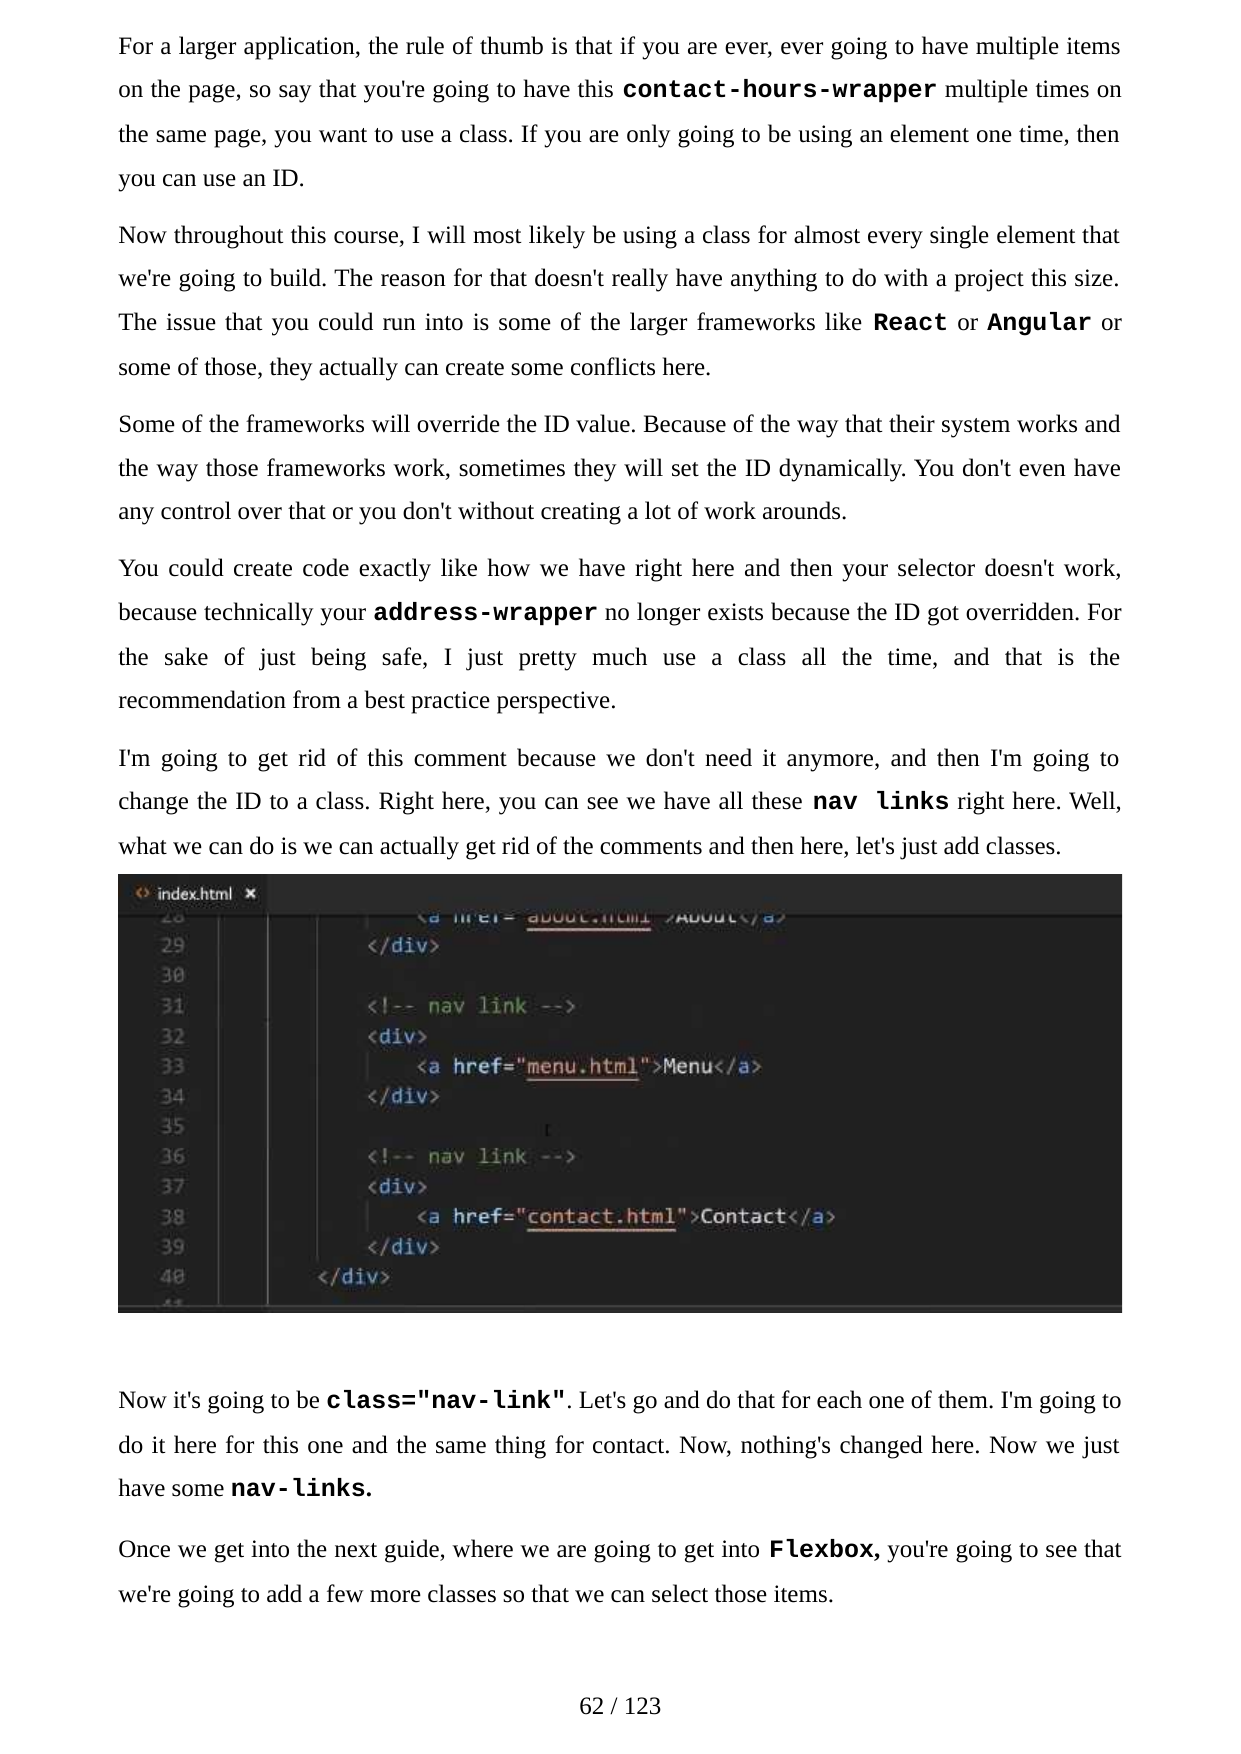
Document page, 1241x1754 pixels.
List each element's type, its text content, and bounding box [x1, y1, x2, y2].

text Once we get into the next guide, where we are going to get into Flexbox, you're going to see that we're going to add a few more classes so that we can select those items. [118, 1534, 1122, 1608]
text I'm going to get rid of this comment because we don't need it anymore, and then I'm going to change the ID to a class. Right here, you can see we have all these nav links right here. Well, what we can do is we can actually get rid of the comments and then here, let's just add classes. [118, 743, 1122, 860]
text Now throughout this course, I will most likely be using a class for almost every single element that we're going to build. The reason for that doesn't really have anything to do with a project this size. The issue that you could run into is some of the larger frameworks like React or Angular or some of those, they actually can create some conflicts here. [118, 220, 1122, 381]
picture [118, 874, 1123, 1313]
text Now it's going to be class="nav-link". Let's go and do that for each one of them. I'm going to do it here for this one and the same thing for contact. Now, nothing's changed here. Now we just have some nav-links. [118, 1385, 1122, 1504]
text For a larger application, the rule of thumb is that if you are ever, ever going to have multiple items on the page, so say that you're going to have this contact-hours-wrapper multiple times on the same page, you want to use a class. If you are only going to be using an element one time, then you can use an ID. [118, 31, 1122, 191]
text Some of the frameworks will override the ID value. Because of the way that their system works and the way those frameworks work, sometimes they will set the ID dynamically. You don't even have any control over that or you don't without creating a lot of work arounds. [118, 409, 1122, 524]
text You could create code exactly like how we have right here and then your selector doesn't work, because technically your address-wrapper no longer exists because the ID got overridden. For the sake of just being safe, I just pretty much use a class all the time, and that is the recommendation from a best practice perspective. [118, 553, 1122, 714]
